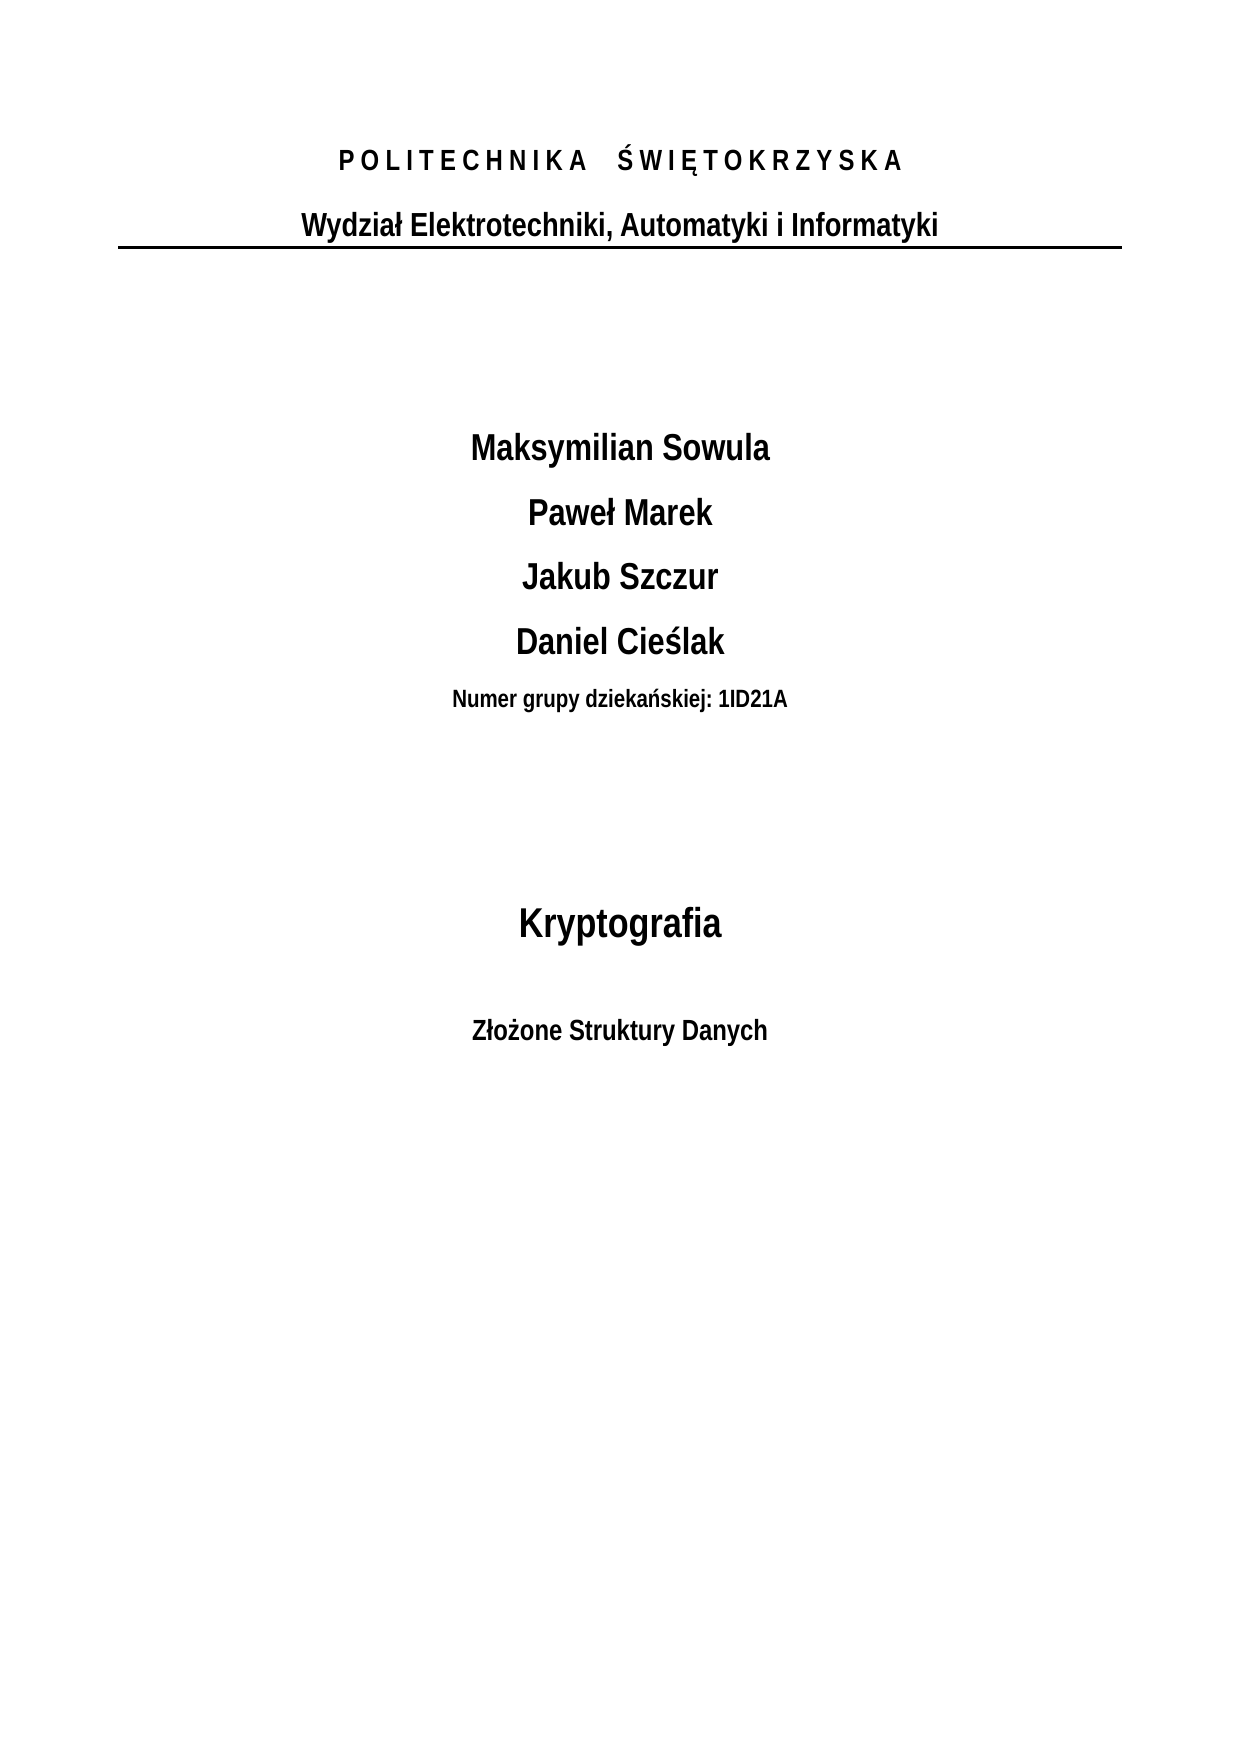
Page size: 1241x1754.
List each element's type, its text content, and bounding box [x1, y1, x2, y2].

text Paweł Marek [118, 490, 1122, 533]
text Złożone Struktury Danych [118, 1013, 1122, 1046]
text Wydział Elektrotechniki, Automatyki i Informatyki [118, 206, 1122, 246]
text Daniel Cieślak [118, 619, 1122, 662]
text Jakub Szczur [118, 555, 1122, 598]
text Numer grupy dziekańskiej: 1ID21A [118, 684, 1122, 712]
text Kryptografia [118, 898, 1122, 946]
text Maksymilian Sowula [118, 426, 1122, 469]
subtitle Politechnika Świętokrzyska [118, 143, 1122, 177]
